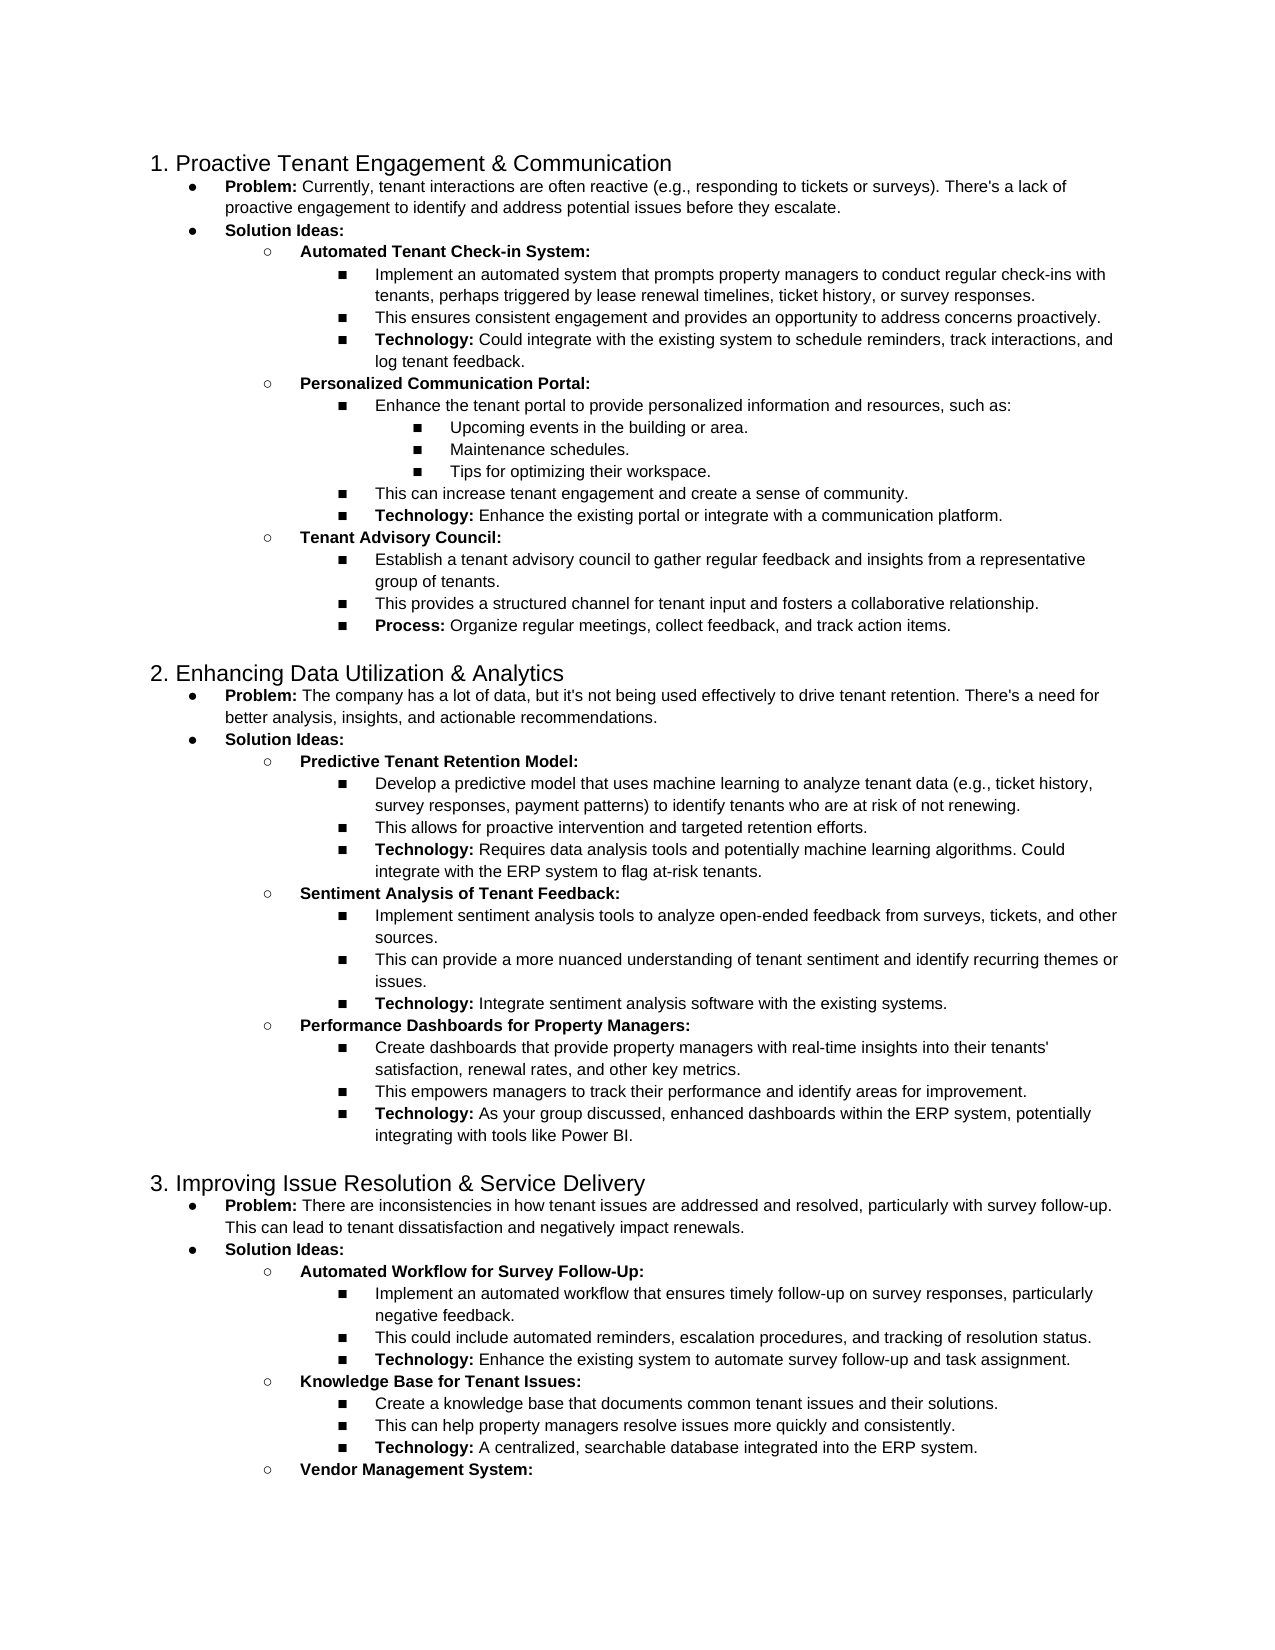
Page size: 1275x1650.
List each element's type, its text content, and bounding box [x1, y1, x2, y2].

list Establish a tenant advisory council to gather regular feedback and insights from a representative group of tenants. [337, 550, 1125, 591]
list Automated Tenant Check-in System: [262, 242, 1125, 261]
list Technology: Could integrate with the existing system to schedule reminders, track interactions, and log tenant feedback. [337, 330, 1125, 371]
list Solution Ideas: [187, 730, 1125, 749]
list Technology: Requires data analysis tools and potentially machine learning algorithms. Could integrate with the ERP system to flag at-risk tenants. [337, 840, 1125, 881]
list This empowers managers to track their performance and identify areas for improvement. [337, 1082, 1125, 1101]
subtitle 3. Improving Issue Resolution & Service Delivery [150, 1170, 1125, 1196]
list Automated Workflow for Survey Follow-Up: [262, 1262, 1125, 1281]
list Upcoming events in the building or area. [412, 418, 1125, 437]
list This can provide a more nuanced understanding of tenant sentiment and identify recurring themes or issues. [337, 950, 1125, 991]
list Problem: Currently, tenant interactions are often reactive (e.g., responding to tickets or surveys). There's a lack of proactive engagement to identify and address potential issues before they escalate. [187, 176, 1125, 217]
list Maintenance schedules. [412, 440, 1125, 459]
list Implement an automated system that prompts property managers to conduct regular check-ins with tenants, perhaps triggered by lease renewal timelines, ticket history, or survey responses. [337, 264, 1125, 305]
subtitle 1. Proactive Tenant Engagement & Communication [150, 150, 1125, 176]
list Knowledge Base for Tenant Issues: [262, 1372, 1125, 1391]
list Create dashboards that provide property managers with real-time insights into their tenants' satisfaction, renewal rates, and other key metrics. [337, 1038, 1125, 1079]
list Problem: There are inconsistencies in how tenant issues are addressed and resolved, particularly with survey follow-up. This can lead to tenant dissatisfaction and negatively impact renewals. [187, 1196, 1125, 1237]
list Create a knowledge base that documents common tenant issues and their solutions. [337, 1394, 1125, 1413]
subtitle 2. Enhancing Data Utilization & Analytics [150, 660, 1125, 686]
list This can increase tenant engagement and create a sense of community. [337, 484, 1125, 503]
list Technology: Integrate sentiment analysis software with the existing systems. [337, 994, 1125, 1013]
list Technology: As your group discussed, enhanced dashboards within the ERP system, potentially integrating with tools like Power BI. [337, 1104, 1125, 1145]
list This allows for proactive intervention and targeted retention efforts. [337, 818, 1125, 837]
list Implement an automated workflow that ensures timely follow-up on survey responses, particularly negative feedback. [337, 1284, 1125, 1325]
list Tips for optimizing their workspace. [412, 462, 1125, 481]
list Technology: Enhance the existing system to automate survey follow-up and task assignment. [337, 1350, 1125, 1369]
list Performance Dashboards for Property Managers: [262, 1016, 1125, 1035]
list This ensures consistent engagement and provides an opportunity to address concerns proactively. [337, 308, 1125, 327]
list Solution Ideas: [187, 220, 1125, 239]
list Develop a predictive model that uses machine learning to analyze tenant data (e.g., ticket history, survey responses, payment patterns) to identify tenants who are at risk of not renewing. [337, 774, 1125, 815]
list Predictive Tenant Retention Model: [262, 752, 1125, 771]
list This provides a structured channel for tenant input and fosters a collaborative relationship. [337, 594, 1125, 613]
list Enhance the tenant portal to provide personalized information and resources, such as: [337, 396, 1125, 415]
list Problem: The company has a lot of data, but it's not being used effectively to drive tenant retention. There's a need for better analysis, insights, and actionable recommendations. [187, 686, 1125, 727]
list Vendor Management System: [262, 1460, 1125, 1479]
list Technology: Enhance the existing portal or integrate with a communication platform. [337, 506, 1125, 525]
list Solution Ideas: [187, 1240, 1125, 1259]
list Sentiment Analysis of Tenant Feedback: [262, 884, 1125, 903]
list Process: Organize regular meetings, collect feedback, and track action items. [337, 616, 1125, 635]
list Technology: A centralized, searchable database integrated into the ERP system. [337, 1438, 1125, 1457]
list Tenant Advisory Council: [262, 528, 1125, 547]
list Personalized Communication Portal: [262, 374, 1125, 393]
list This can help property managers resolve issues more quickly and consistently. [337, 1416, 1125, 1435]
list Implement sentiment analysis tools to analyze open-ended feedback from surveys, tickets, and other sources. [337, 906, 1125, 947]
list This could include automated reminders, escalation procedures, and tracking of resolution status. [337, 1328, 1125, 1347]
